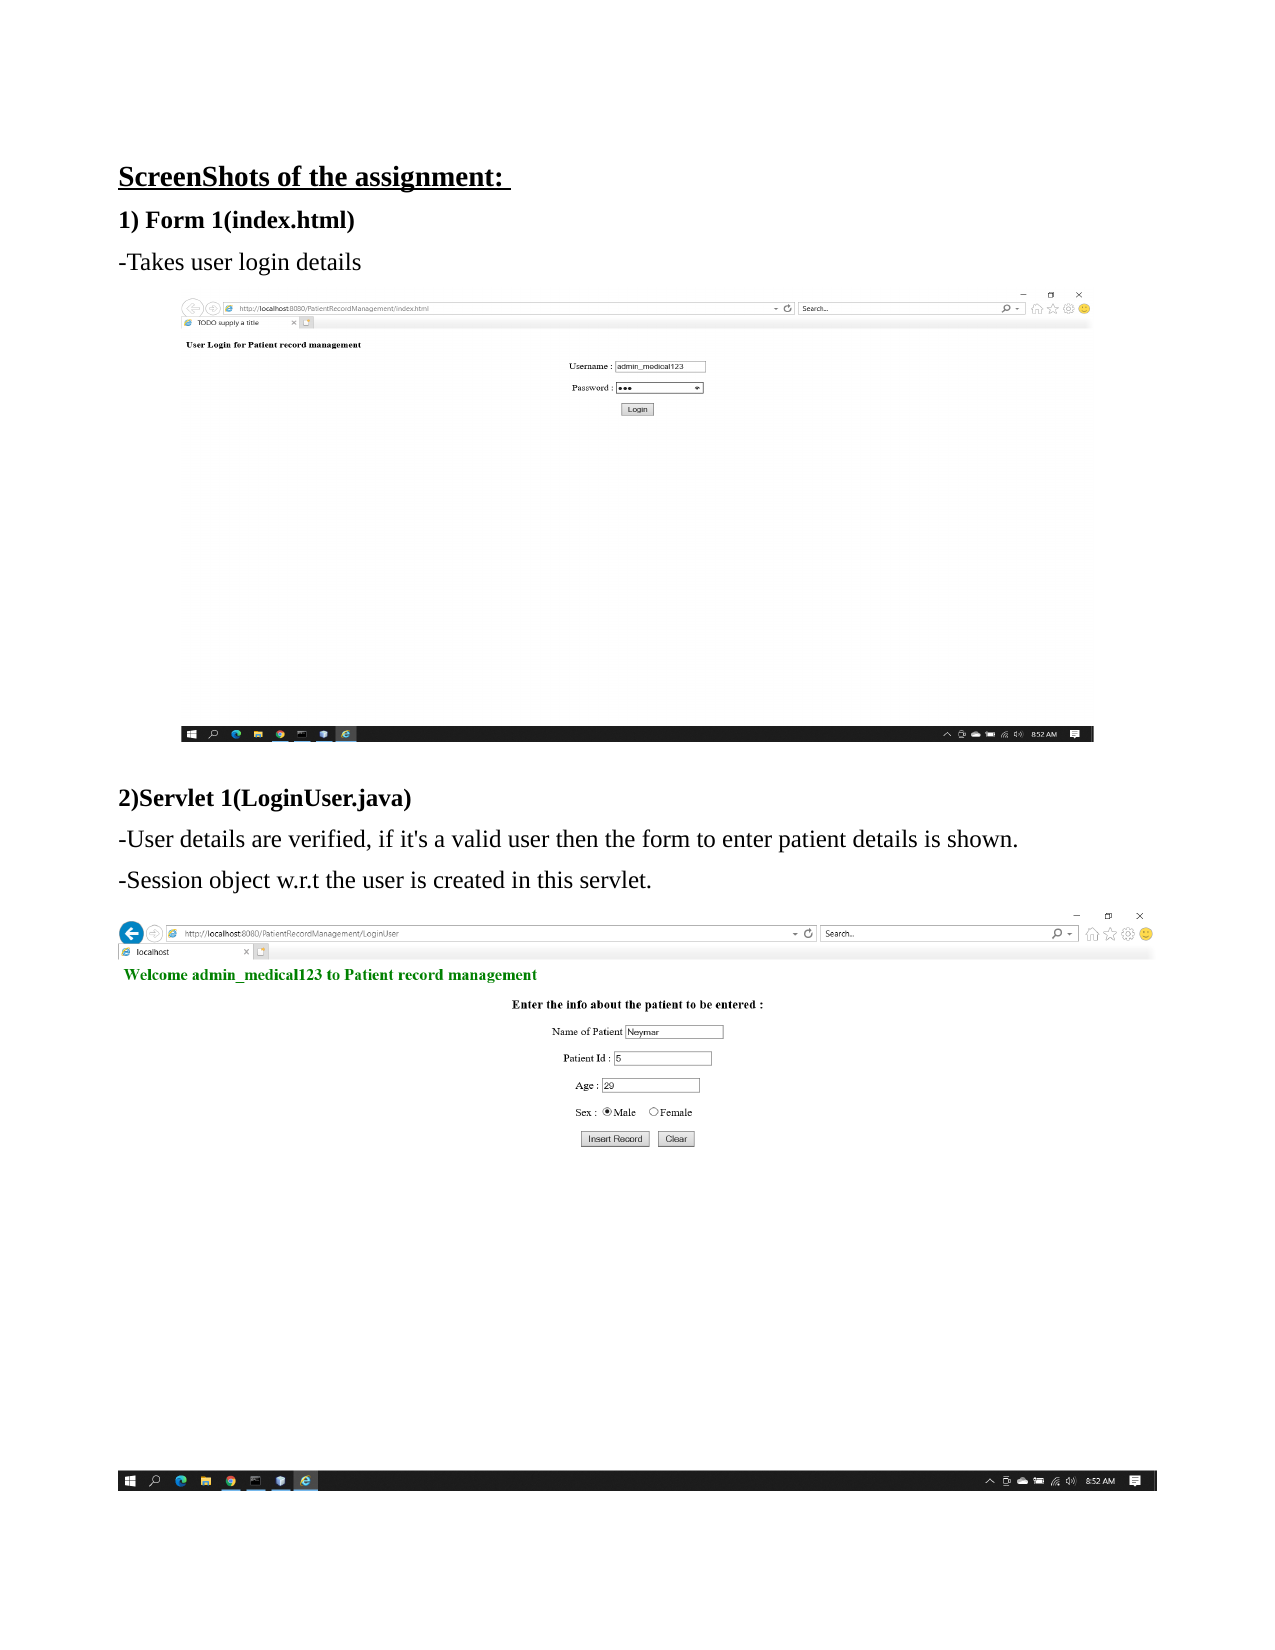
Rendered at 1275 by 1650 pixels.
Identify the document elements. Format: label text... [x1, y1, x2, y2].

text -User details are verified, if it's a valid user then the form to enter patient details is shown. [118, 824, 1157, 853]
text -Session object w.r.t the user is created in this servlet. [118, 865, 1157, 894]
text 2)Servlet 1(LoginUser.java) [118, 783, 1157, 812]
text 1) Form 1(index.html) [118, 205, 1157, 234]
picture [118, 906, 1157, 1491]
picture [181, 287, 1094, 742]
text ScreenShots of the assignment: [118, 159, 1157, 193]
text -Takes user login details [118, 247, 1157, 275]
